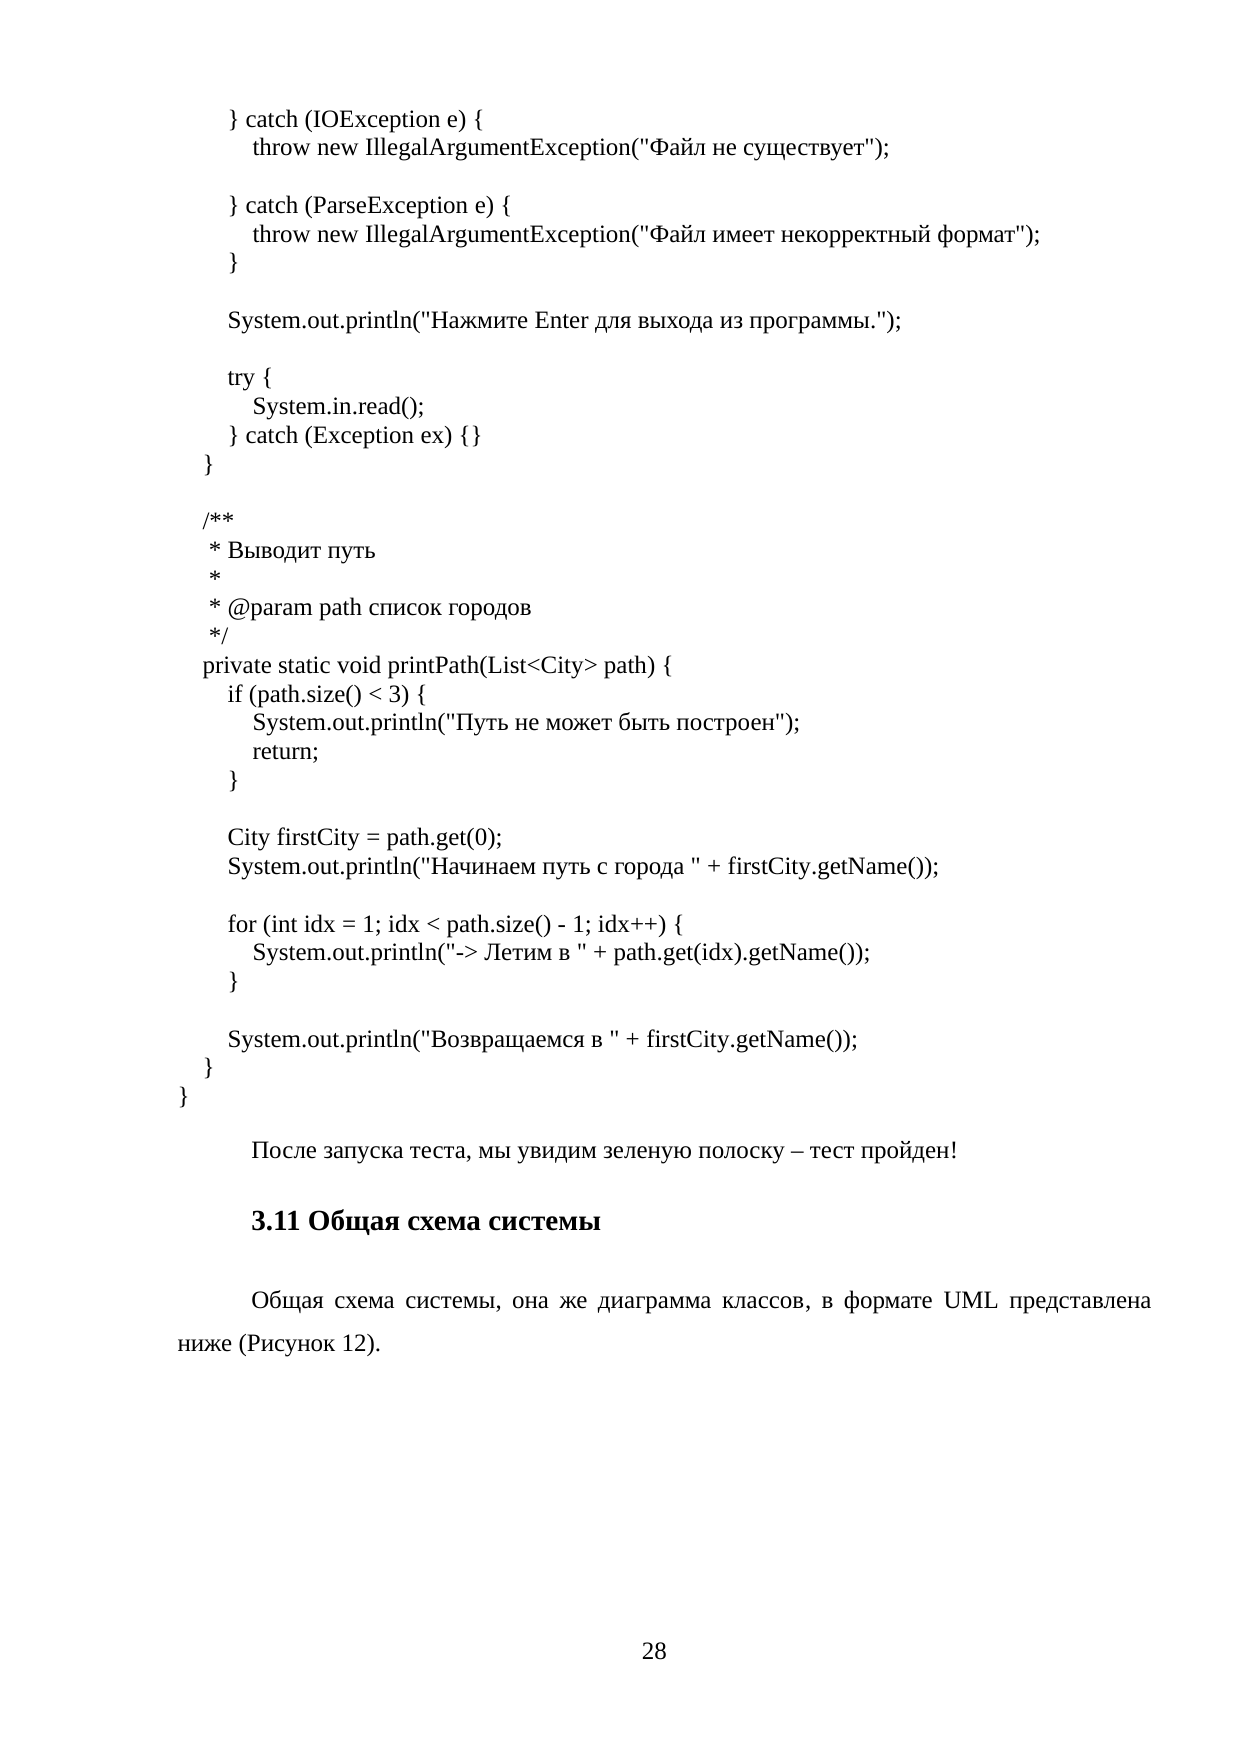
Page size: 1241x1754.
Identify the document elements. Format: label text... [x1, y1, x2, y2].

text } catch (IOException e) { throw new IllegalArgumentException("Файл не существует"); } catch (ParseException e) { throw new IllegalArgumentException("Файл имеет некорректный формат"); } System.out.println("Нажмите Enter для выхода из программы."); try { System.in.read(); } catch (Exception ex) {} } /** * Выводит путь * * @param path список городов */ private static void printPath(List<City> path) { if (path.size() < 3) { System.out.println("Путь не может быть построен"); return; } City firstCity = path.get(0); System.out.println("Начинаем путь с города " + firstCity.getName()); for (int idx = 1; idx < path.size() - 1; idx++) { System.out.println("-> Летим в " + path.get(idx).getName()); } System.out.println("Возвращаемся в " + firstCity.getName()); } } [177, 75, 1152, 1110]
text После запуска теста, мы увидим зеленую полоску – тест пройден! [177, 1135, 1152, 1164]
text Общая схема системы, она же диаграмма классов, в формате UML представлена ниже (Рисунок 12). [177, 1285, 1152, 1357]
subtitle 3.11 Общая схема системы [177, 1203, 1152, 1237]
